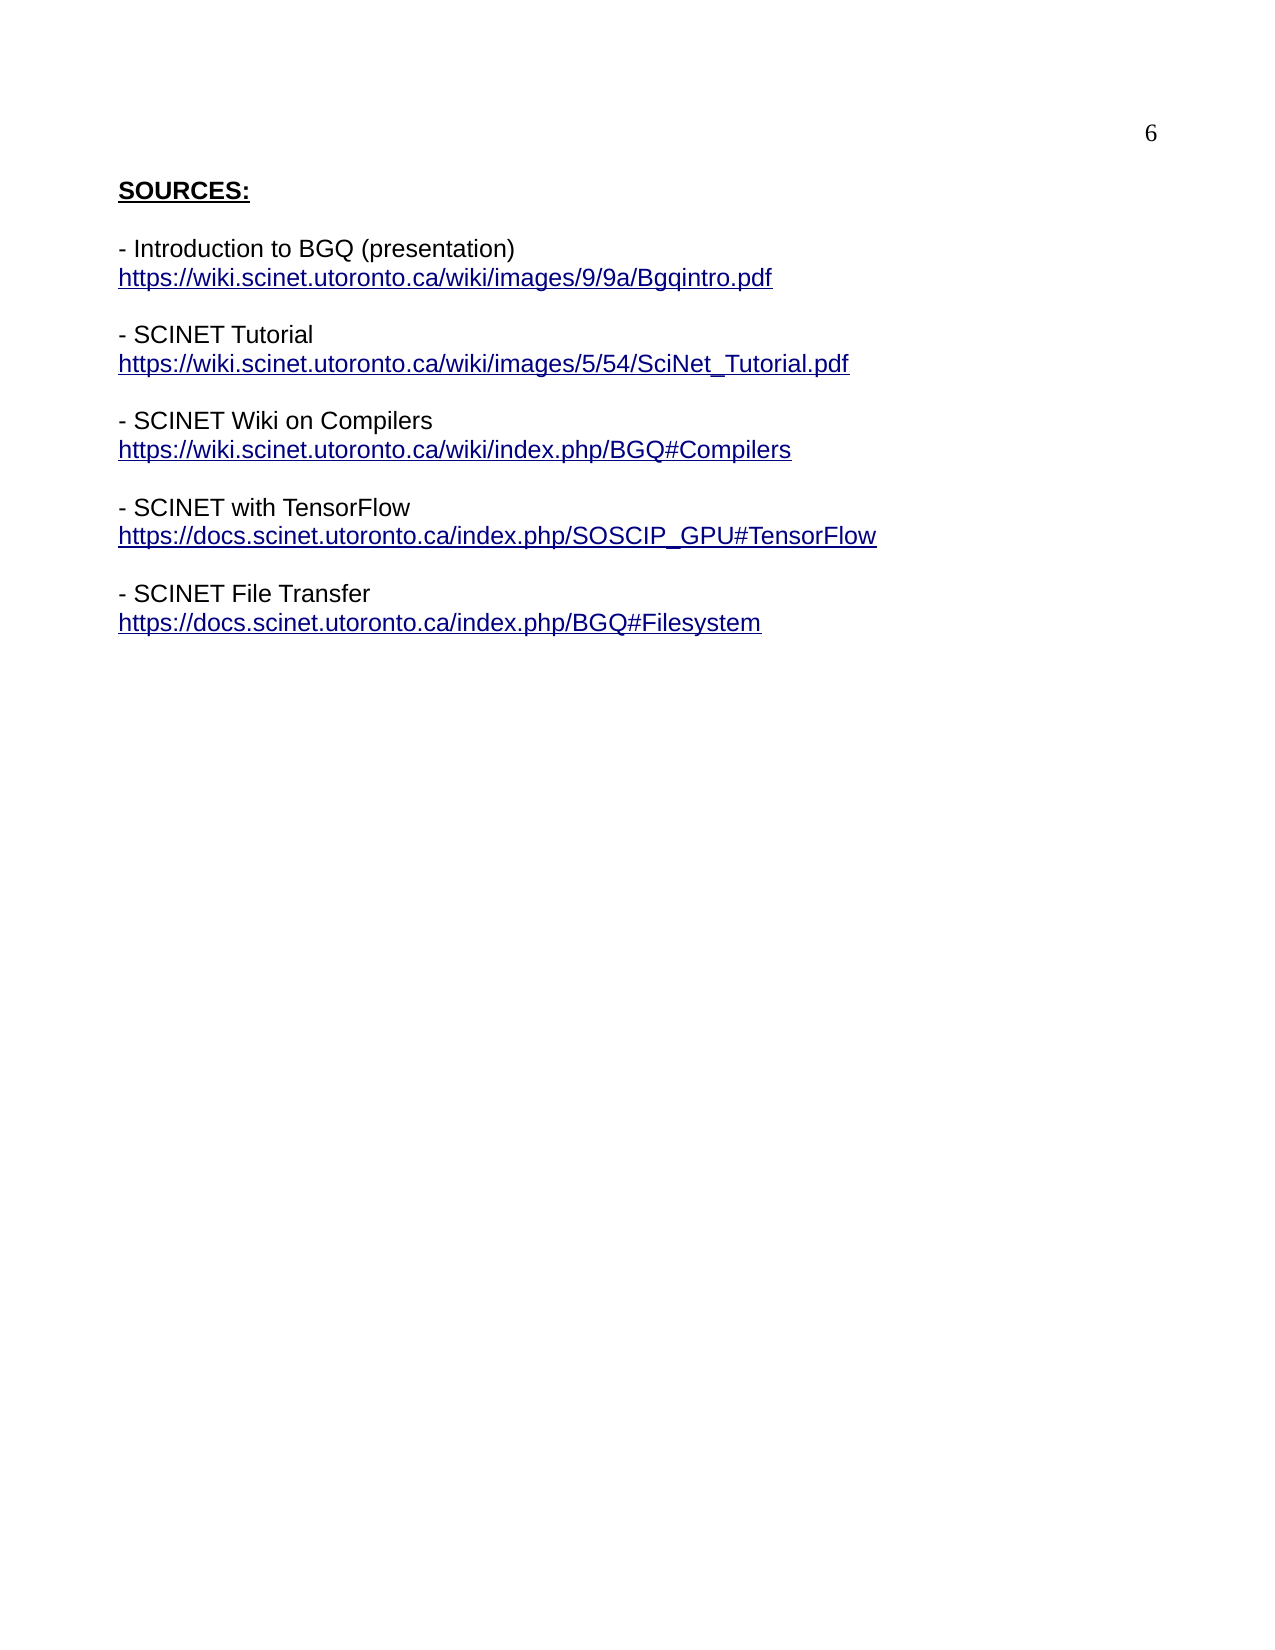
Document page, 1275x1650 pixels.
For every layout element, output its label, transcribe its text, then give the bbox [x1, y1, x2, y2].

text https://wiki.scinet.utoronto.ca/wiki/images/5/54/SciNet_Tutorial.pdf [118, 349, 1157, 378]
text - SCINET Wiki on Compilers [118, 406, 1157, 435]
text - SCINET File Transfer [118, 579, 1157, 608]
text - SCINET Tutorial [118, 320, 1157, 349]
text https://wiki.scinet.utoronto.ca/wiki/index.php/BGQ#Compilers [118, 435, 1157, 464]
text - Introduction to BGQ (presentation) [118, 234, 1157, 263]
text https://wiki.scinet.utoronto.ca/wiki/images/9/9a/Bgqintro.pdf [118, 263, 1157, 291]
text https://docs.scinet.utoronto.ca/index.php/BGQ#Filesystem [118, 608, 1157, 636]
text SOURCES: [118, 176, 1157, 205]
text https://docs.scinet.utoronto.ca/index.php/SOSCIP_GPU#TensorFlow [118, 521, 1157, 550]
text - SCINET with TensorFlow [118, 493, 1157, 521]
